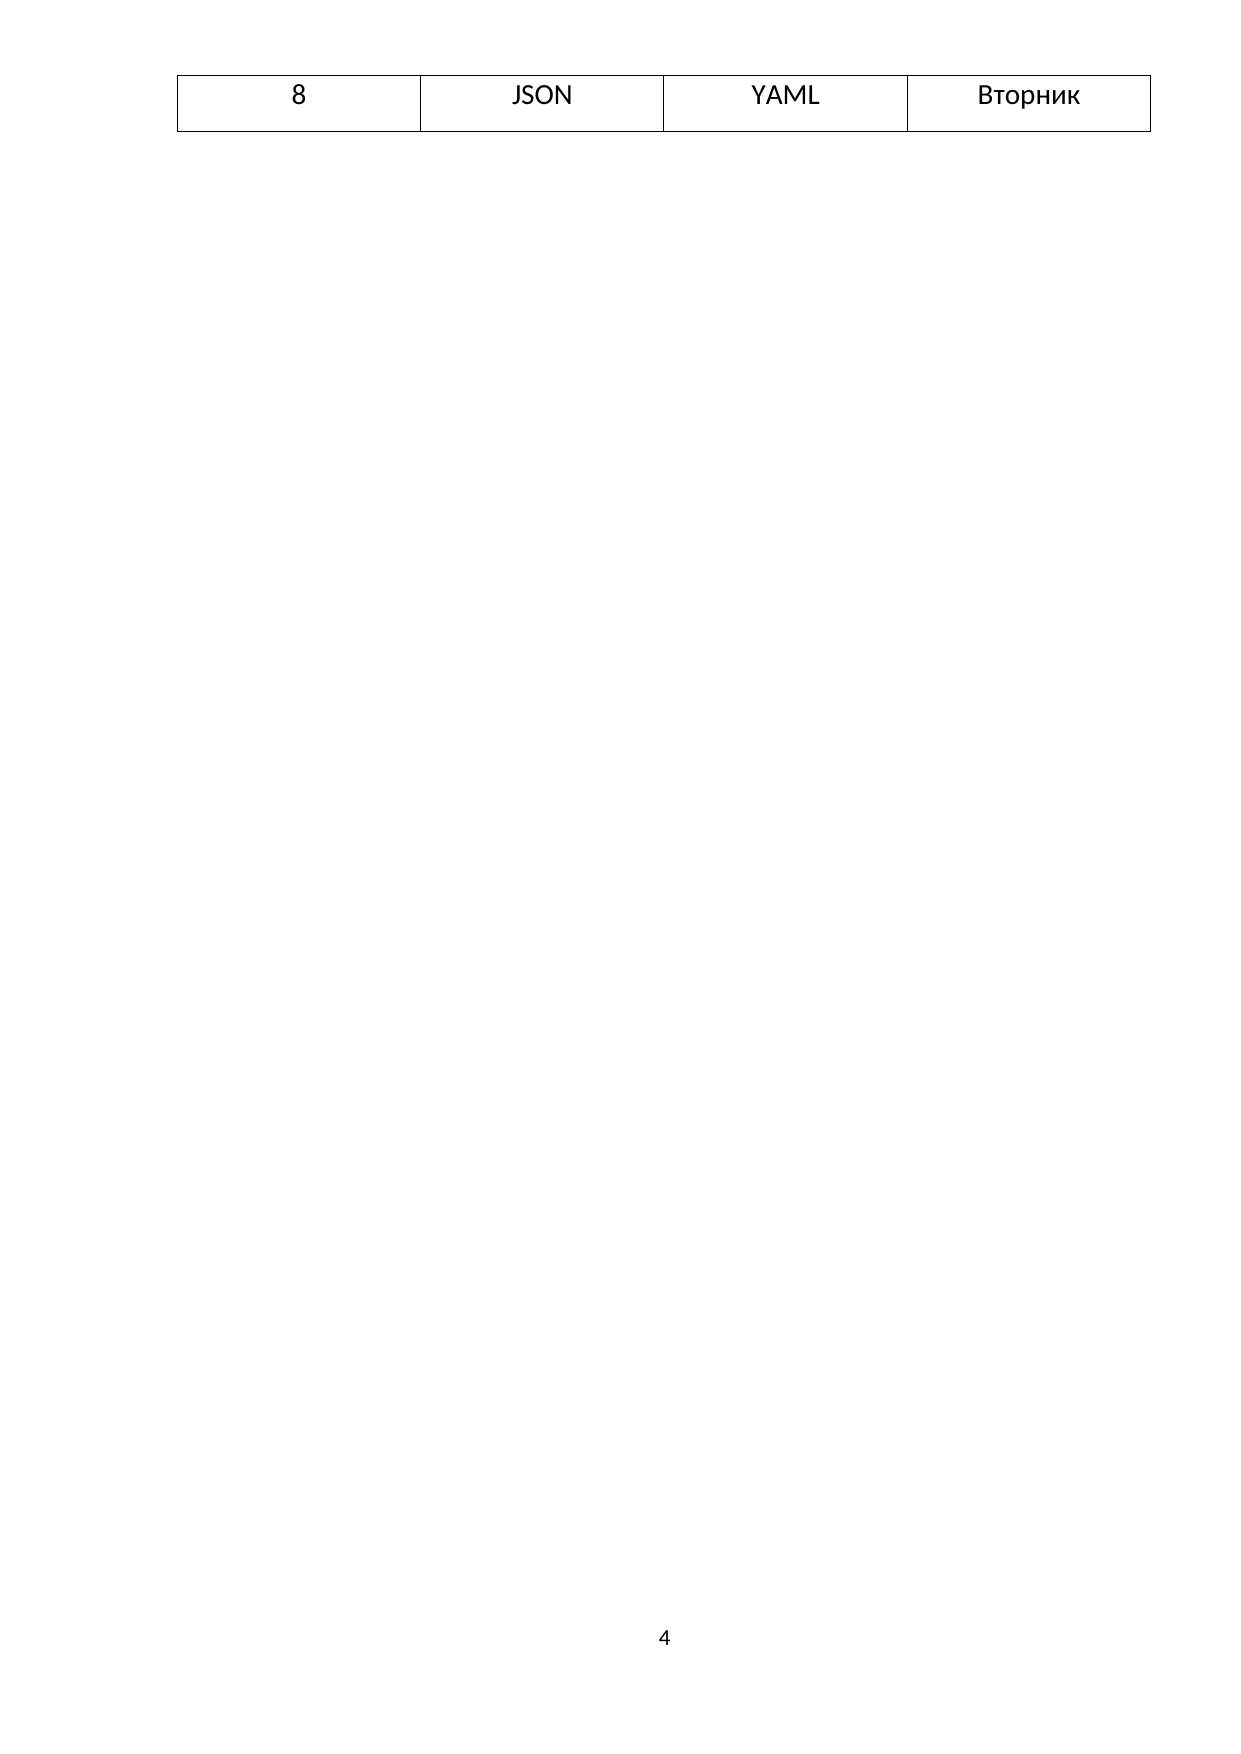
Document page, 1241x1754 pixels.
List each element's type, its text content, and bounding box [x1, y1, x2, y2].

table_header YAML [664, 76, 907, 131]
table_header Вторник [908, 76, 1150, 131]
table_header 8 [178, 76, 420, 131]
table_header JSON [421, 76, 663, 131]
